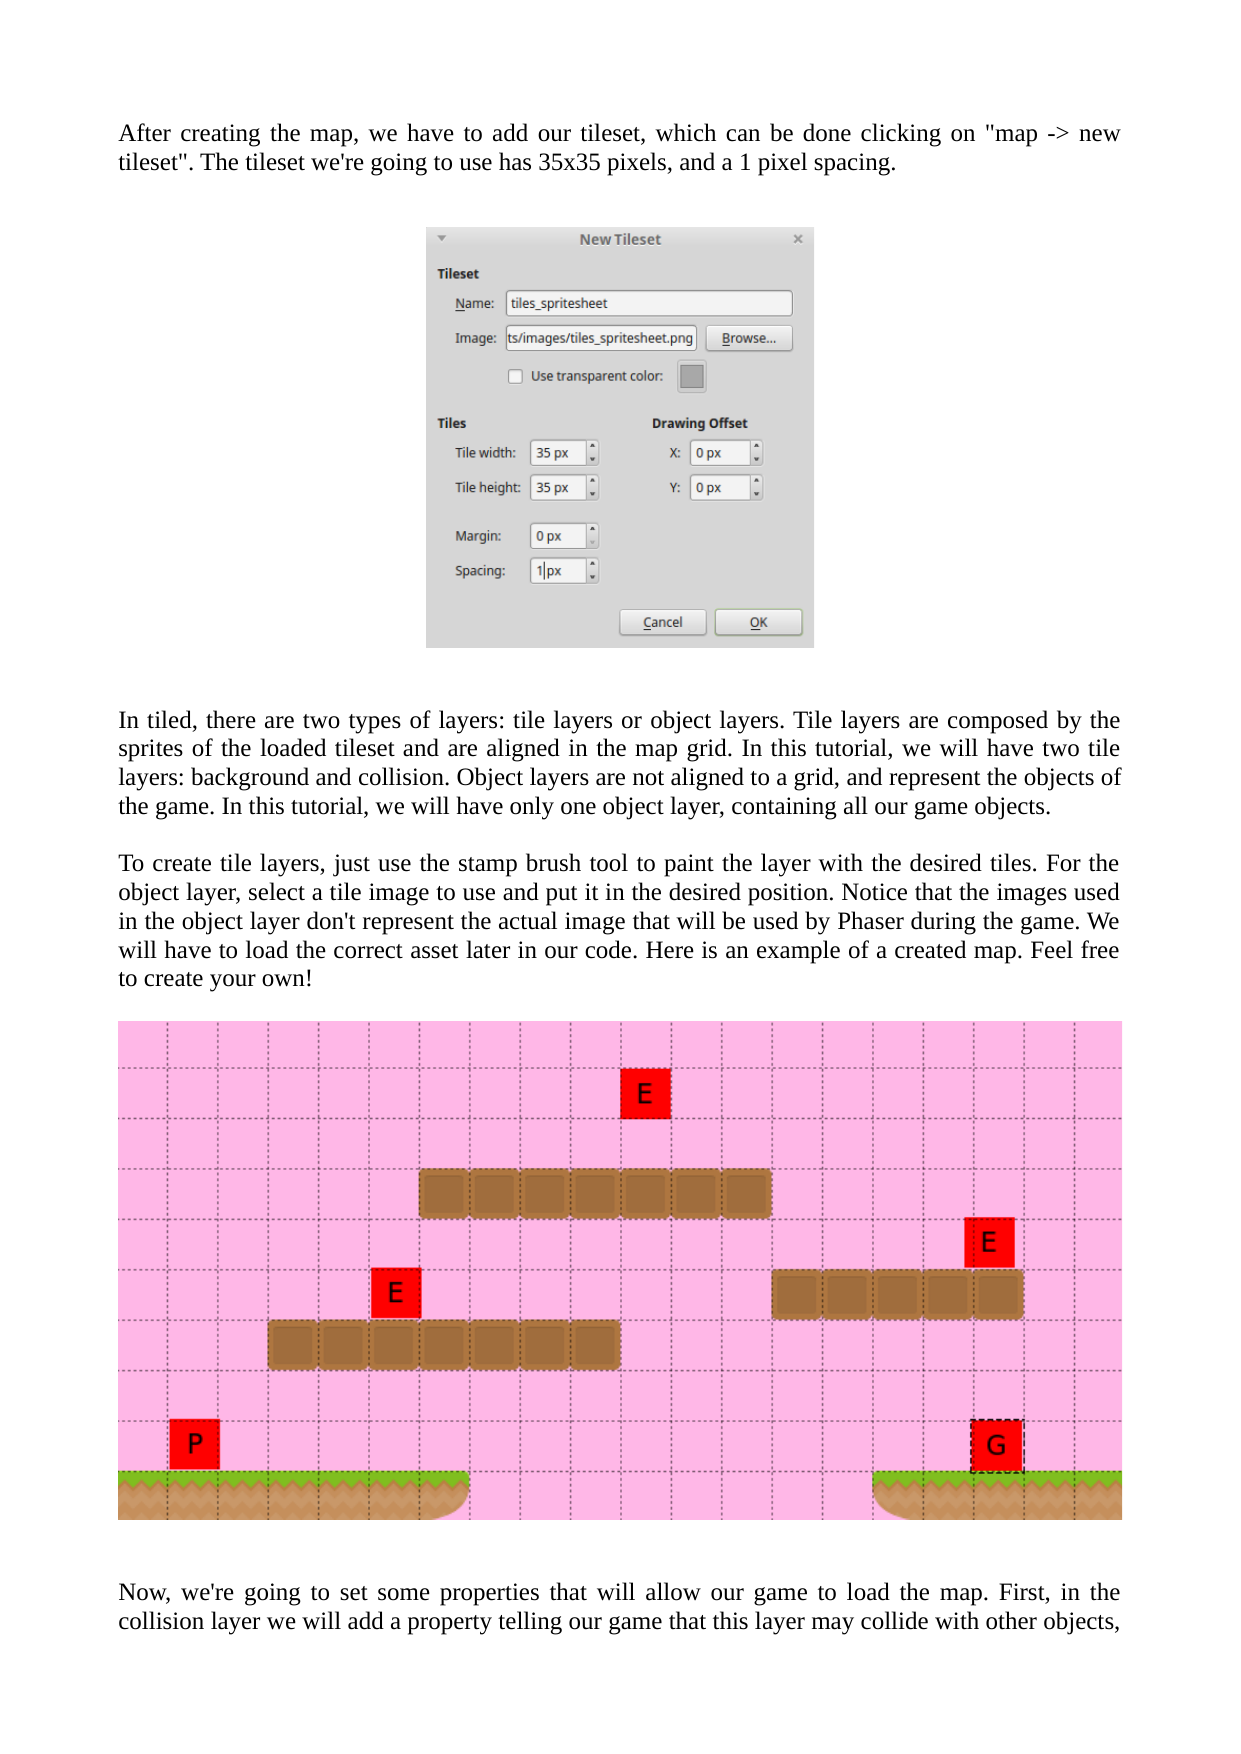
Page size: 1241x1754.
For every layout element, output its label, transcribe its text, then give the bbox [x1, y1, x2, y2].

text In tiled, there are two types of layers: tile layers or object layers. Tile layers are composed by the sprites of the loaded tileset and are aligned in the map grid. In this tutorial, we will have two tile layers: background and collision. Object layers are not aligned to a grid, and represent the objects of the game. In this tutorial, we will have only one object layer, containing all our game objects. [118, 705, 1122, 820]
picture [426, 227, 815, 648]
text Now, we're going to set some properties that will allow our game to load the map. First, in the collision layer we will add a property telling our game that this layer may collide with other objects, [118, 1577, 1122, 1635]
text To create tile layers, just use the stamp brush tool to paint the layer with the desired tiles. For the object layer, select a tile image to use and put it in the desired position. Notice that the images used in the object layer don't represent the actual image that will be used by Phaser during the game. We will have to load the correct asset later in our code. Here is an example of a created map. Feel free to create your own! [118, 848, 1122, 992]
picture [118, 1021, 1123, 1520]
text After creating the map, we have to add our tileset, which can be done clicking on "map -> new tileset". The tileset we're going to use has 35x35 pixels, and a 1 pixel spacing. [118, 118, 1122, 176]
